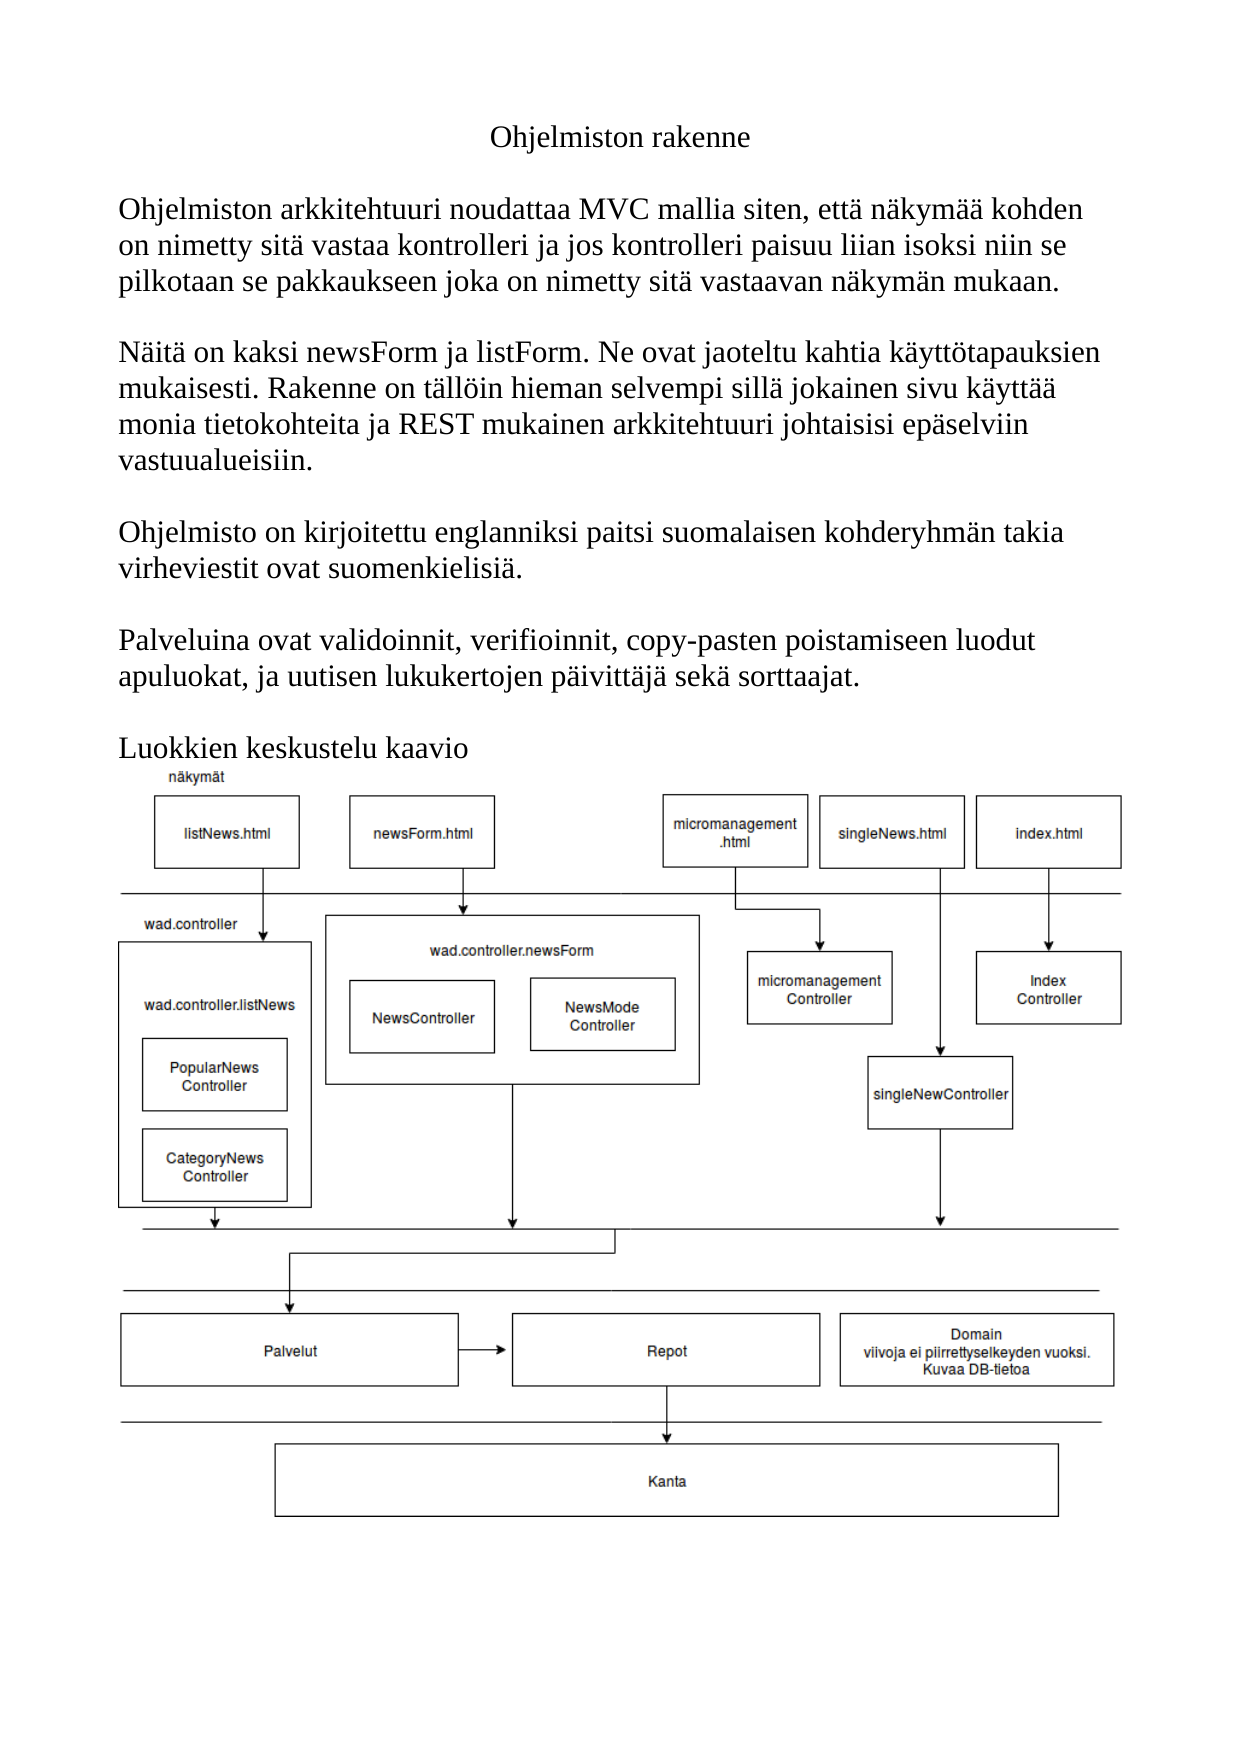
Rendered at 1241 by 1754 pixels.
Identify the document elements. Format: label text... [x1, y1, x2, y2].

text Näitä on kaksi newsForm ja listForm. Ne ovat jaoteltu kahtia käyttötapauksien mukaisesti. Rakenne on tällöin hieman selvempi sillä jokainen sivu käyttää monia tietokohteita ja REST mukainen arkkitehtuuri johtaisisi epäselviin vastuualueisiin. [118, 334, 1122, 477]
text Palveluina ovat validoinnit, verifioinnit, copy-pasten poistamiseen luodut apuluokat, ja uutisen lukukertojen päivittäjä sekä sorttaajat. [118, 621, 1122, 693]
text Ohjelmiston arkkitehtuuri noudattaa MVC mallia siten, että näkymää kohden on nimetty sitä vastaa kontrolleri ja jos kontrolleri paisuu liian isoksi niin se pilkotaan se pakkaukseen joka on nimetty sitä vastaavan näkymän mukaan. [118, 190, 1122, 298]
picture [118, 765, 1123, 1517]
text Luokkien keskustelu kaavio [118, 729, 1122, 765]
text Ohjelmisto on kirjoitettu englanniksi paitsi suomalaisen kohderyhmän takia virheviestit ovat suomenkielisiä. [118, 513, 1122, 585]
text Ohjelmiston rakenne [118, 118, 1122, 154]
